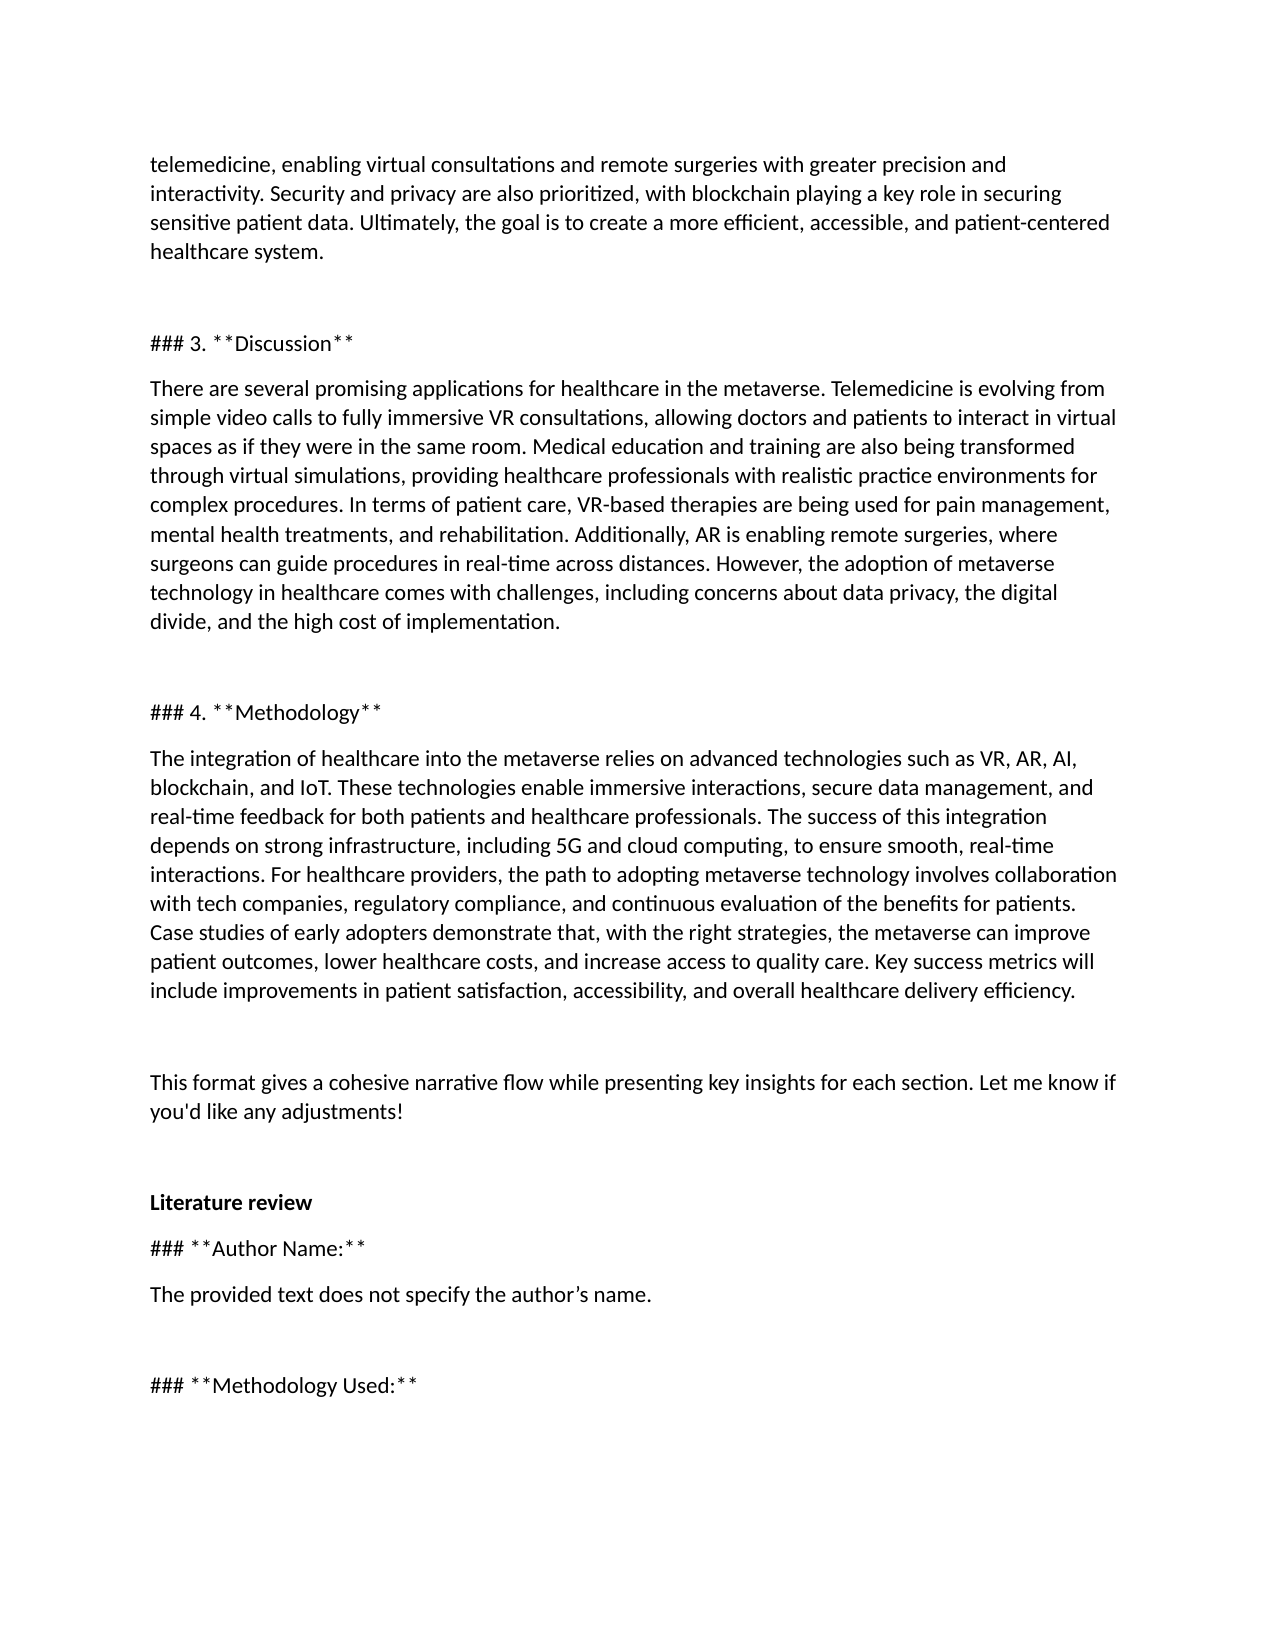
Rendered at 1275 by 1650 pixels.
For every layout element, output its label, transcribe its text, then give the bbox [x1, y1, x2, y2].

text telemedicine, enabling virtual consultations and remote surgeries with greater precision and interactivity. Security and privacy are also prioritized, with blockchain playing a key role in securing sensitive patient data. Ultimately, the goal is to create a more efficient, accessible, and patient-centered healthcare system. [150, 150, 1125, 265]
text ### **Methodology Used:** [150, 1371, 1125, 1399]
text The integration of healthcare into the metaverse relies on advanced technologies such as VR, AR, AI, blockchain, and IoT. These technologies enable immersive interactions, secure data management, and real-time feedback for both patients and healthcare professionals. The success of this integration depends on strong infrastructure, including 5G and cloud computing, to ensure smooth, real-time interactions. For healthcare providers, the path to adopting metaverse technology involves collaboration with tech companies, regulatory compliance, and continuous evaluation of the benefits for patients. Case studies of early adopters demonstrate that, with the right strategies, the metaverse can improve patient outcomes, lower healthcare costs, and increase access to quality care. Key success metrics will include improvements in patient satisfaction, accessibility, and overall healthcare delivery efficiency. [150, 744, 1125, 1004]
text The provided text does not specify the author’s name. [150, 1280, 1125, 1308]
text There are several promising applications for healthcare in the metaverse. Telemedicine is evolving from simple video calls to fully immersive VR consultations, allowing doctors and patients to interact in virtual spaces as if they were in the same room. Medical education and training are also being transformed through virtual simulations, providing healthcare professionals with realistic practice environments for complex procedures. In terms of patient care, VR-based therapies are being used for pain management, mental health treatments, and rehabilitation. Additionally, AR is enabling remote surgeries, where surgeons can guide procedures in real-time across distances. However, the adoption of metaverse technology in healthcare comes with challenges, including concerns about data privacy, the digital divide, and the high cost of implementation. [150, 374, 1125, 635]
text ### 4. **Methodology** [150, 698, 1125, 726]
text ### 3. **Discussion** [150, 329, 1125, 357]
text Literature review [150, 1188, 1125, 1217]
text This format gives a cohesive narrative flow while presenting key insights for each section. Let me know if you'd like any adjustments! [150, 1068, 1125, 1125]
text ### **Author Name:** [150, 1234, 1125, 1262]
